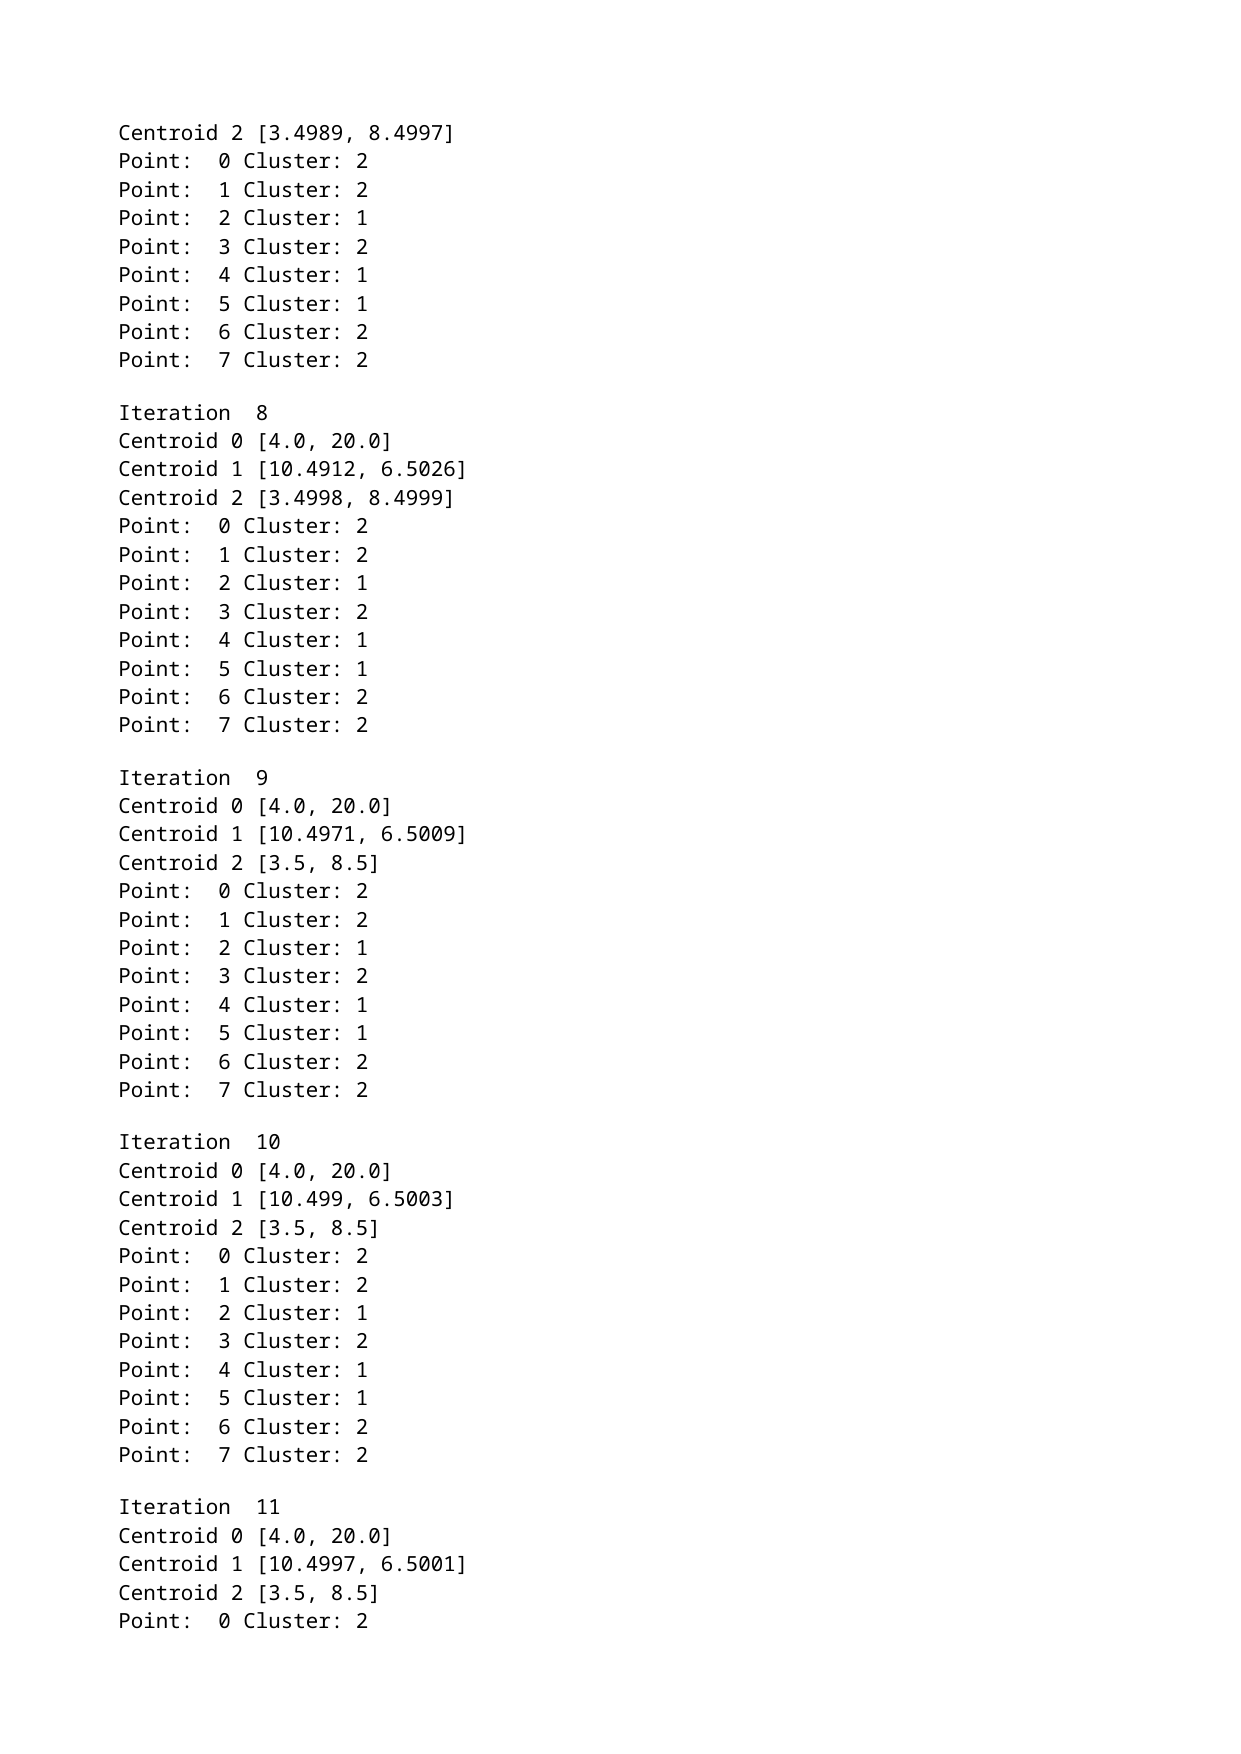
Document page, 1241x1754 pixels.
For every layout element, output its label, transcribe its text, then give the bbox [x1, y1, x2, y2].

text Point: 7 Cluster: 2 [118, 1440, 1122, 1469]
text Centroid 2 [3.5, 8.5] [118, 848, 1122, 876]
text Centroid 0 [4.0, 20.0] [118, 426, 1122, 454]
text Point: 6 Cluster: 2 [118, 1047, 1122, 1075]
text Point: 1 Cluster: 2 [118, 175, 1122, 203]
text Centroid 2 [3.4998, 8.4999] [118, 483, 1122, 511]
text Point: 6 Cluster: 2 [118, 1412, 1122, 1440]
text Point: 4 Cluster: 1 [118, 990, 1122, 1018]
text Point: 3 Cluster: 2 [118, 1327, 1122, 1355]
text Point: 6 Cluster: 2 [118, 317, 1122, 346]
text Point: 7 Cluster: 2 [118, 346, 1122, 374]
text Point: 2 Cluster: 1 [118, 933, 1122, 962]
text Point: 6 Cluster: 2 [118, 682, 1122, 711]
text Point: 4 Cluster: 1 [118, 625, 1122, 654]
text Centroid 1 [10.4971, 6.5009] [118, 819, 1122, 848]
text Iteration 11 [118, 1492, 1122, 1521]
text Centroid 2 [3.5, 8.5] [118, 1578, 1122, 1606]
text Point: 7 Cluster: 2 [118, 711, 1122, 739]
text Point: 1 Cluster: 2 [118, 905, 1122, 933]
text Point: 3 Cluster: 2 [118, 232, 1122, 260]
text Point: 0 Cluster: 2 [118, 1606, 1122, 1634]
text Iteration 10 [118, 1127, 1122, 1156]
text Centroid 1 [10.499, 6.5003] [118, 1184, 1122, 1213]
text Centroid 2 [3.5, 8.5] [118, 1213, 1122, 1241]
text Point: 5 Cluster: 1 [118, 289, 1122, 317]
text Iteration 9 [118, 763, 1122, 791]
text Point: 4 Cluster: 1 [118, 260, 1122, 289]
text Point: 2 Cluster: 1 [118, 568, 1122, 597]
text Point: 4 Cluster: 1 [118, 1355, 1122, 1383]
text Point: 5 Cluster: 1 [118, 1383, 1122, 1412]
text Centroid 0 [4.0, 20.0] [118, 1521, 1122, 1549]
text Point: 0 Cluster: 2 [118, 1241, 1122, 1270]
text Point: 0 Cluster: 2 [118, 876, 1122, 905]
text Point: 1 Cluster: 2 [118, 540, 1122, 568]
text Point: 1 Cluster: 2 [118, 1270, 1122, 1298]
text Centroid 0 [4.0, 20.0] [118, 1156, 1122, 1184]
text Point: 7 Cluster: 2 [118, 1075, 1122, 1104]
text Centroid 1 [10.4997, 6.5001] [118, 1549, 1122, 1578]
text Point: 2 Cluster: 1 [118, 203, 1122, 232]
text Point: 2 Cluster: 1 [118, 1298, 1122, 1327]
text Centroid 2 [3.4989, 8.4997] [118, 118, 1122, 147]
text Point: 5 Cluster: 1 [118, 1018, 1122, 1047]
text Point: 5 Cluster: 1 [118, 654, 1122, 682]
text Point: 3 Cluster: 2 [118, 597, 1122, 625]
text Centroid 1 [10.4912, 6.5026] [118, 454, 1122, 483]
text Iteration 8 [118, 398, 1122, 426]
text Centroid 0 [4.0, 20.0] [118, 791, 1122, 819]
text Point: 0 Cluster: 2 [118, 511, 1122, 540]
text Point: 0 Cluster: 2 [118, 147, 1122, 175]
text Point: 3 Cluster: 2 [118, 962, 1122, 990]
